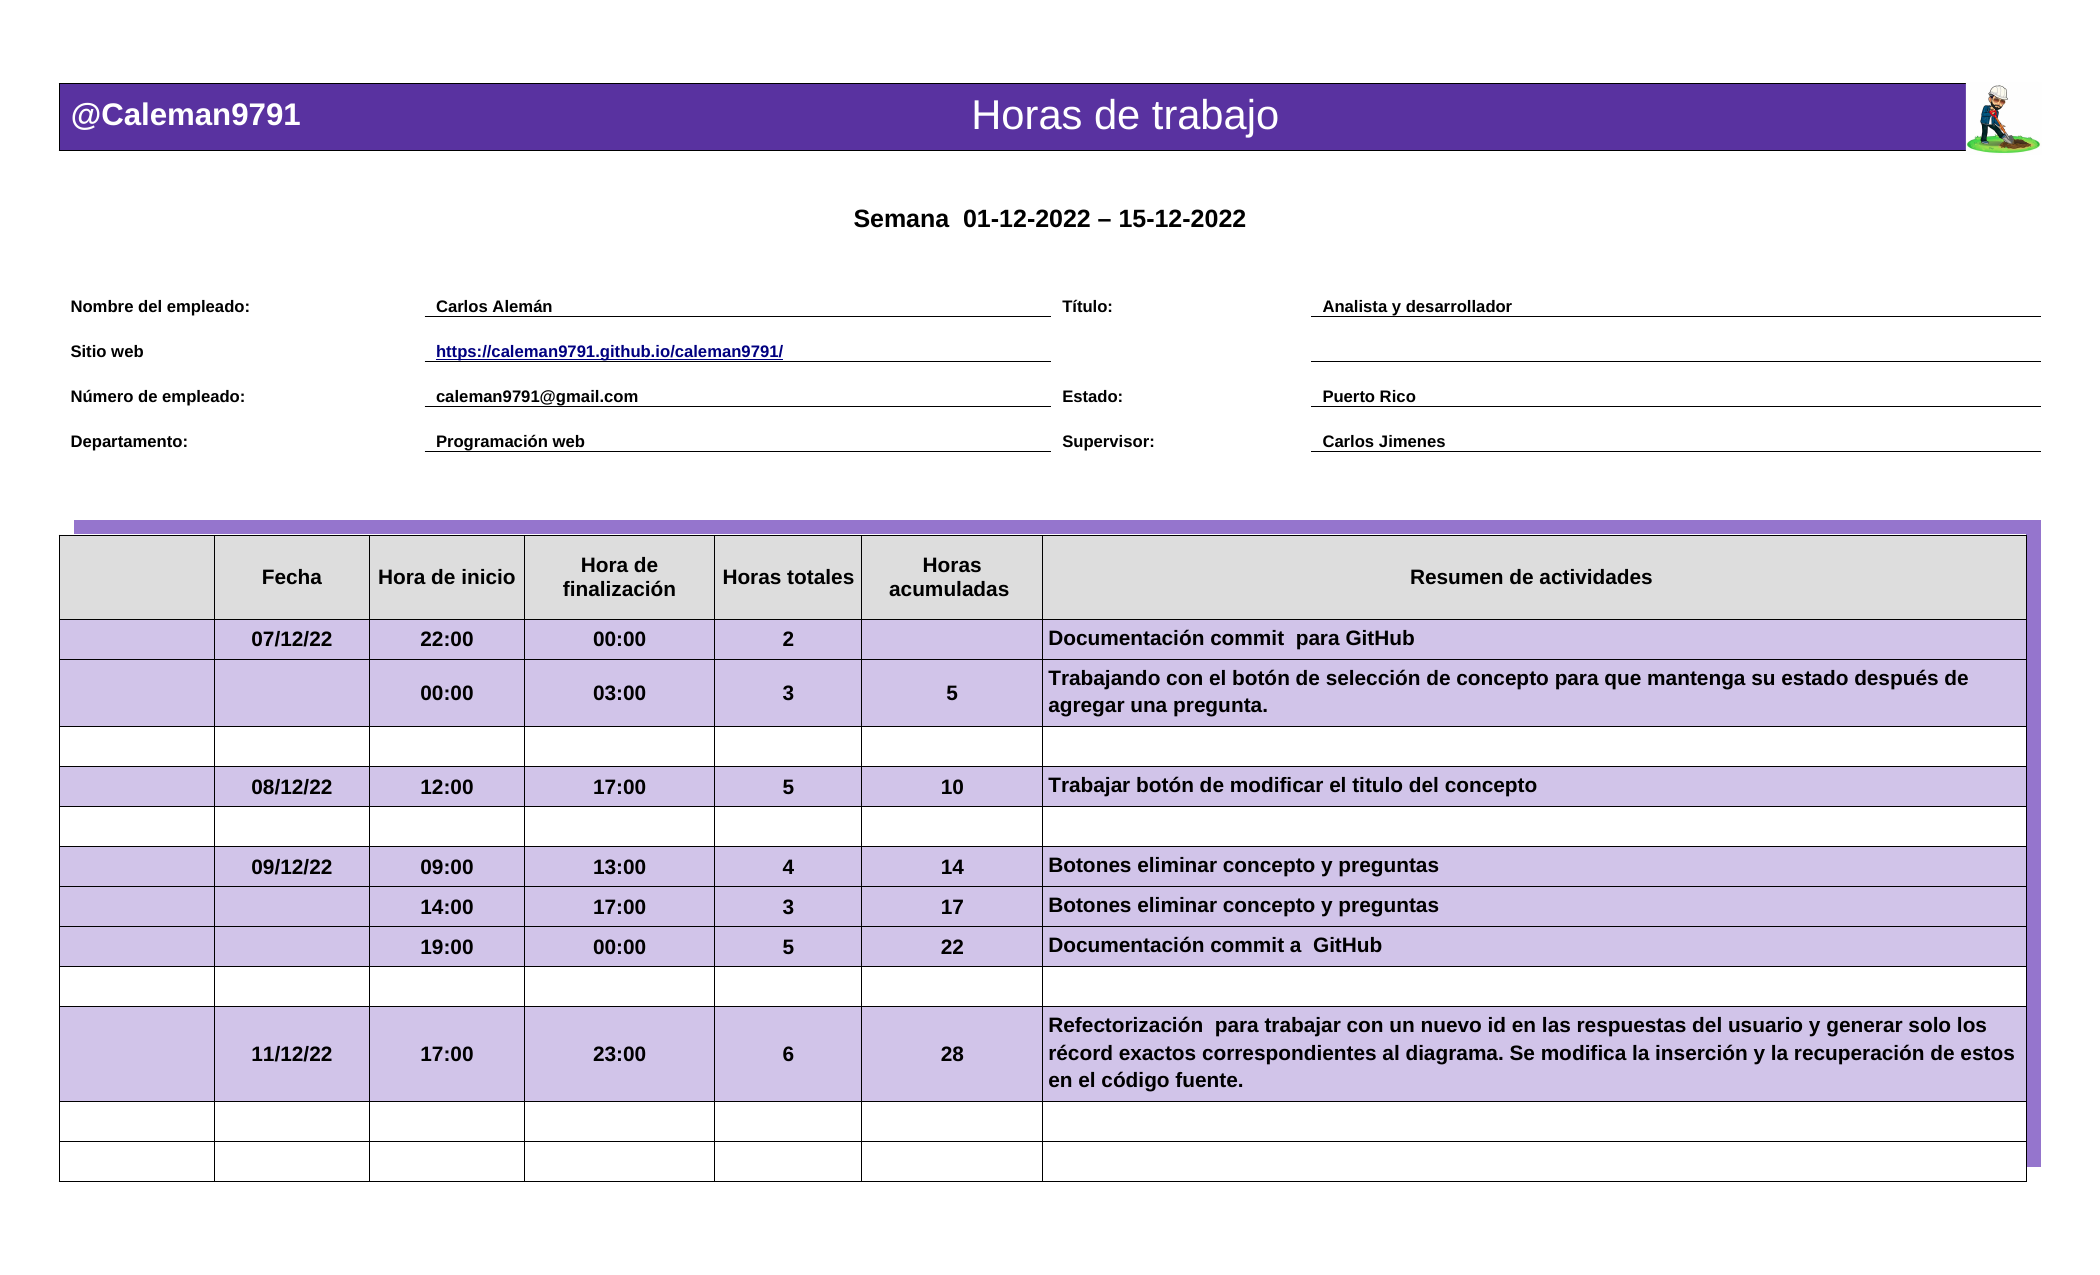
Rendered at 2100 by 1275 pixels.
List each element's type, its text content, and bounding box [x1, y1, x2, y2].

table_cell [60, 1007, 214, 1101]
table_header Fecha [215, 536, 369, 619]
table_cell [715, 727, 861, 766]
table_cell 00:00 [525, 927, 714, 966]
table_cell Supervisor: [1051, 406, 1311, 451]
table_header Hora de finalización [525, 536, 714, 619]
table_cell Departamento: [59, 406, 424, 451]
table_cell 19:00 [370, 927, 524, 966]
table_cell [715, 967, 861, 1006]
table_cell 23:00 [525, 1007, 714, 1101]
table_cell [60, 807, 214, 846]
table_cell Número de empleado: [59, 361, 424, 406]
table_cell 00:00 [525, 620, 714, 659]
table_cell 5 [715, 927, 861, 966]
table_header Título: [1051, 271, 1311, 316]
table_cell [215, 1142, 369, 1181]
table_cell caleman9791@gmail.com [425, 362, 1051, 406]
text Semana 01-12-2022 – 15-12-2022 [59, 204, 2041, 233]
table_cell [862, 807, 1042, 846]
table_cell 22 [862, 927, 1042, 966]
table_cell [60, 967, 214, 1006]
table_cell [1043, 1142, 2026, 1181]
table_cell [1043, 967, 2026, 1006]
table_cell [525, 727, 714, 766]
table_cell [525, 1142, 714, 1181]
table_header Resumen de actividades [1043, 536, 2026, 619]
table_cell 11/12/22 [215, 1007, 369, 1101]
table_cell [862, 620, 1042, 659]
table_cell 5 [715, 767, 861, 806]
table_header [60, 536, 214, 619]
table_cell 14 [862, 847, 1042, 886]
table_cell [60, 847, 214, 886]
table_cell 17:00 [525, 767, 714, 806]
table_cell 09:00 [370, 847, 524, 886]
table_cell [60, 927, 214, 966]
table_header Carlos Alemán [425, 271, 1051, 316]
table_cell 13:00 [525, 847, 714, 886]
table_cell 17:00 [370, 1007, 524, 1101]
table_cell [60, 767, 214, 806]
table_cell [60, 887, 214, 926]
table_cell [215, 967, 369, 1006]
table_header Horas totales [715, 536, 861, 619]
table_cell [1043, 1102, 2026, 1141]
table_cell [370, 1102, 524, 1141]
table_cell 12:00 [370, 767, 524, 806]
table_cell [1043, 727, 2026, 766]
table_cell [862, 1142, 1042, 1181]
table_cell Trabajar botón de modificar el titulo del concepto [1043, 767, 2026, 806]
table_cell [370, 1142, 524, 1181]
table_cell [862, 1102, 1042, 1141]
table_cell 14:00 [370, 887, 524, 926]
table_cell [1311, 317, 2041, 361]
table_header Analista y desarrollador [1311, 271, 2041, 316]
table_cell Programación web [425, 407, 1051, 451]
table_cell 07/12/22 [215, 620, 369, 659]
table_cell [60, 620, 214, 659]
table_cell [215, 927, 369, 966]
table_cell 03:00 [525, 660, 714, 726]
table_cell Carlos Jimenes [1311, 407, 2041, 451]
table_cell [525, 967, 714, 1006]
table_cell 00:00 [370, 660, 524, 726]
table_cell Botones eliminar concepto y preguntas [1043, 847, 2026, 886]
table_cell [215, 727, 369, 766]
table_cell [862, 967, 1042, 1006]
table_cell [715, 1142, 861, 1181]
table_cell 28 [862, 1007, 1042, 1101]
table_cell 3 [715, 660, 861, 726]
table_cell Sitio web [59, 316, 424, 361]
table_cell [215, 807, 369, 846]
table_cell [370, 727, 524, 766]
table_cell Botones eliminar concepto y preguntas [1043, 887, 2026, 926]
table_header Horas acumuladas [862, 536, 1042, 619]
table_cell 10 [862, 767, 1042, 806]
table_cell [715, 1102, 861, 1141]
table_cell Documentación commit a GitHub [1043, 927, 2026, 966]
table_cell [60, 1102, 214, 1141]
table_cell [215, 1102, 369, 1141]
table_cell [525, 807, 714, 846]
table_cell https://caleman9791.github.io/caleman9791/ [425, 317, 1051, 361]
table_cell Estado: [1051, 361, 1311, 406]
table_cell 22:00 [370, 620, 524, 659]
table_cell [215, 887, 369, 926]
table_cell [60, 1142, 214, 1181]
table_cell [370, 967, 524, 1006]
table_cell [1043, 807, 2026, 846]
table_cell [1051, 316, 1311, 361]
table_cell Documentación commit para GitHub [1043, 620, 2026, 659]
table_cell [525, 1102, 714, 1141]
table_cell 5 [862, 660, 1042, 726]
table_cell [862, 727, 1042, 766]
table_cell Refectorización para trabajar con un nuevo id en las respuestas del usuario y generar solo los récord exactos correspondientes al diagrama. Se modifica la inserción y la recuperación de estos en el código fuente. [1043, 1007, 2026, 1101]
table_cell [715, 807, 861, 846]
table_cell 09/12/22 [215, 847, 369, 886]
table_cell [370, 807, 524, 846]
table_cell [215, 660, 369, 726]
table_cell Puerto Rico [1311, 362, 2041, 406]
table_cell 17 [862, 887, 1042, 926]
table_cell 3 [715, 887, 861, 926]
table_cell 08/12/22 [215, 767, 369, 806]
picture [1965, 82, 2042, 155]
table_cell 6 [715, 1007, 861, 1101]
table_cell Trabajando con el botón de selección de concepto para que mantenga su estado después de agregar una pregunta. [1043, 660, 2026, 726]
table_cell 17:00 [525, 887, 714, 926]
table_cell 4 [715, 847, 861, 886]
table_cell [60, 660, 214, 726]
table_header Hora de inicio [370, 536, 524, 619]
table_cell [60, 727, 214, 766]
table_header Nombre del empleado: [59, 271, 424, 316]
table_cell 2 [715, 620, 861, 659]
